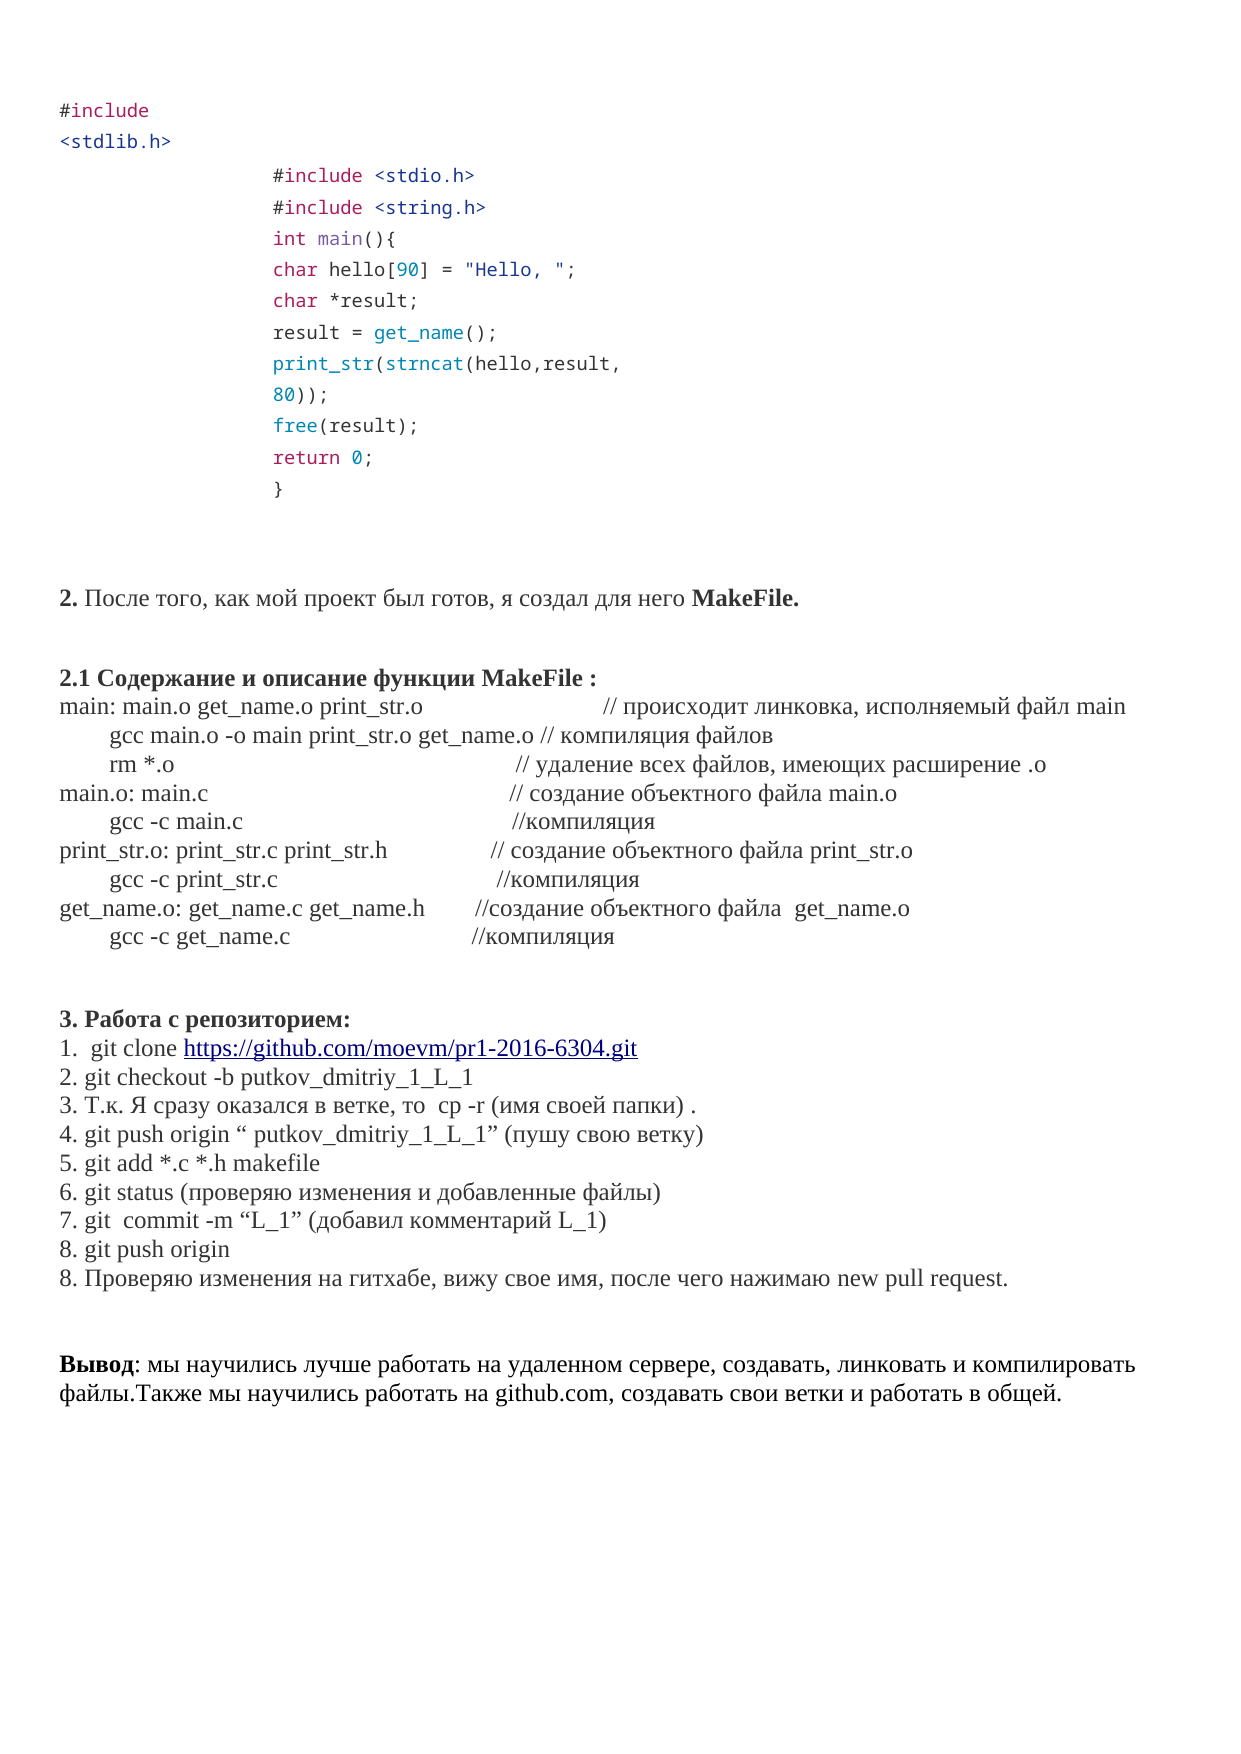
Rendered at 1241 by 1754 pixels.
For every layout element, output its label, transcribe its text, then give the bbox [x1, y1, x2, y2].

text 5. git add *.c *.h makefile [59, 1148, 1181, 1177]
table_cell return 0; [273, 438, 683, 469]
text 3. Работа с репозиторием: 1. git clone https://github.com/moevm/pr1-2016-6304.git [59, 1004, 1181, 1062]
text 4. git push origin “ putkov_dmitriy_1_L_1” (пушу свою ветку) [59, 1119, 1181, 1148]
table_cell char hello[90] = "Hello, "; [273, 251, 683, 282]
table_cell #include <string.h> [273, 188, 683, 219]
table_cell [59, 157, 273, 188]
text 7. git commit -m “L_1” (добавил комментарий L_1) [59, 1205, 1181, 1234]
text 6. git status (проверяю изменения и добавленные файлы) [59, 1177, 1181, 1205]
text 8. git push origin [59, 1234, 1181, 1263]
table_cell [59, 313, 273, 344]
table_cell [59, 251, 273, 282]
table_cell int main(){ [273, 220, 683, 251]
text main: main.o get_name.o print_str.o // происходит линковка, исполняемый файл main [59, 691, 1181, 720]
text main.o: main.c // создание объектного файла main.o [59, 778, 1181, 806]
table_cell [59, 220, 273, 251]
table_cell [59, 282, 273, 313]
table_cell [59, 345, 273, 407]
text 8. Проверяю изменения на гитхабе, вижу свое имя, после чего нажимаю new pull request. [59, 1263, 1181, 1292]
table_cell [59, 470, 273, 501]
table_header #include <stdlib.h> [59, 89, 273, 157]
text gcc -c get_name.c //компиляция [59, 921, 1181, 950]
text 2. git checkout -b putkov_dmitriy_1_L_1 [59, 1062, 1181, 1090]
table_cell [59, 188, 273, 219]
table_cell [59, 438, 273, 469]
text gcc main.o -o main print_str.o get_name.o // компиляция файлов [59, 720, 1181, 749]
text gcc -c print_str.c //компиляция [59, 864, 1181, 893]
table_cell char *result; [273, 282, 683, 313]
text gcc -c main.c //компиляция [59, 806, 1181, 835]
text Вывод: мы научились лучше работать на удаленном сервере, создавать, линковать и компилировать файлы.Также мы научились работать на github.com, создавать свои ветки и работать в общей. [59, 1349, 1181, 1407]
text 2. После того, как мой проект был готов, я создал для него MakeFile. [59, 583, 1181, 612]
text print_str.o: print_str.c print_str.h // создание объектного файла print_str.o [59, 835, 1181, 864]
table_cell result = get_name(); [273, 313, 683, 344]
table_cell #include <stdio.h> [273, 157, 683, 188]
table_cell } [273, 470, 683, 501]
text get_name.o: get_name.c get_name.h //создание объектного файла get_name.o [59, 893, 1181, 921]
table_cell print_str(strncat(hello,result, 80)); [273, 345, 683, 407]
text rm *.o // удаление всех файлов, имеющих расширение .o [59, 749, 1181, 778]
text 3. Т.к. Я сразу оказался в ветке, то cp -r (имя своей папки) . [59, 1090, 1181, 1119]
text 2.1 Содержание и описание функции MakeFile : [59, 637, 1181, 691]
table_cell free(result); [273, 407, 683, 438]
table_header [273, 89, 683, 157]
table_cell [59, 407, 273, 438]
